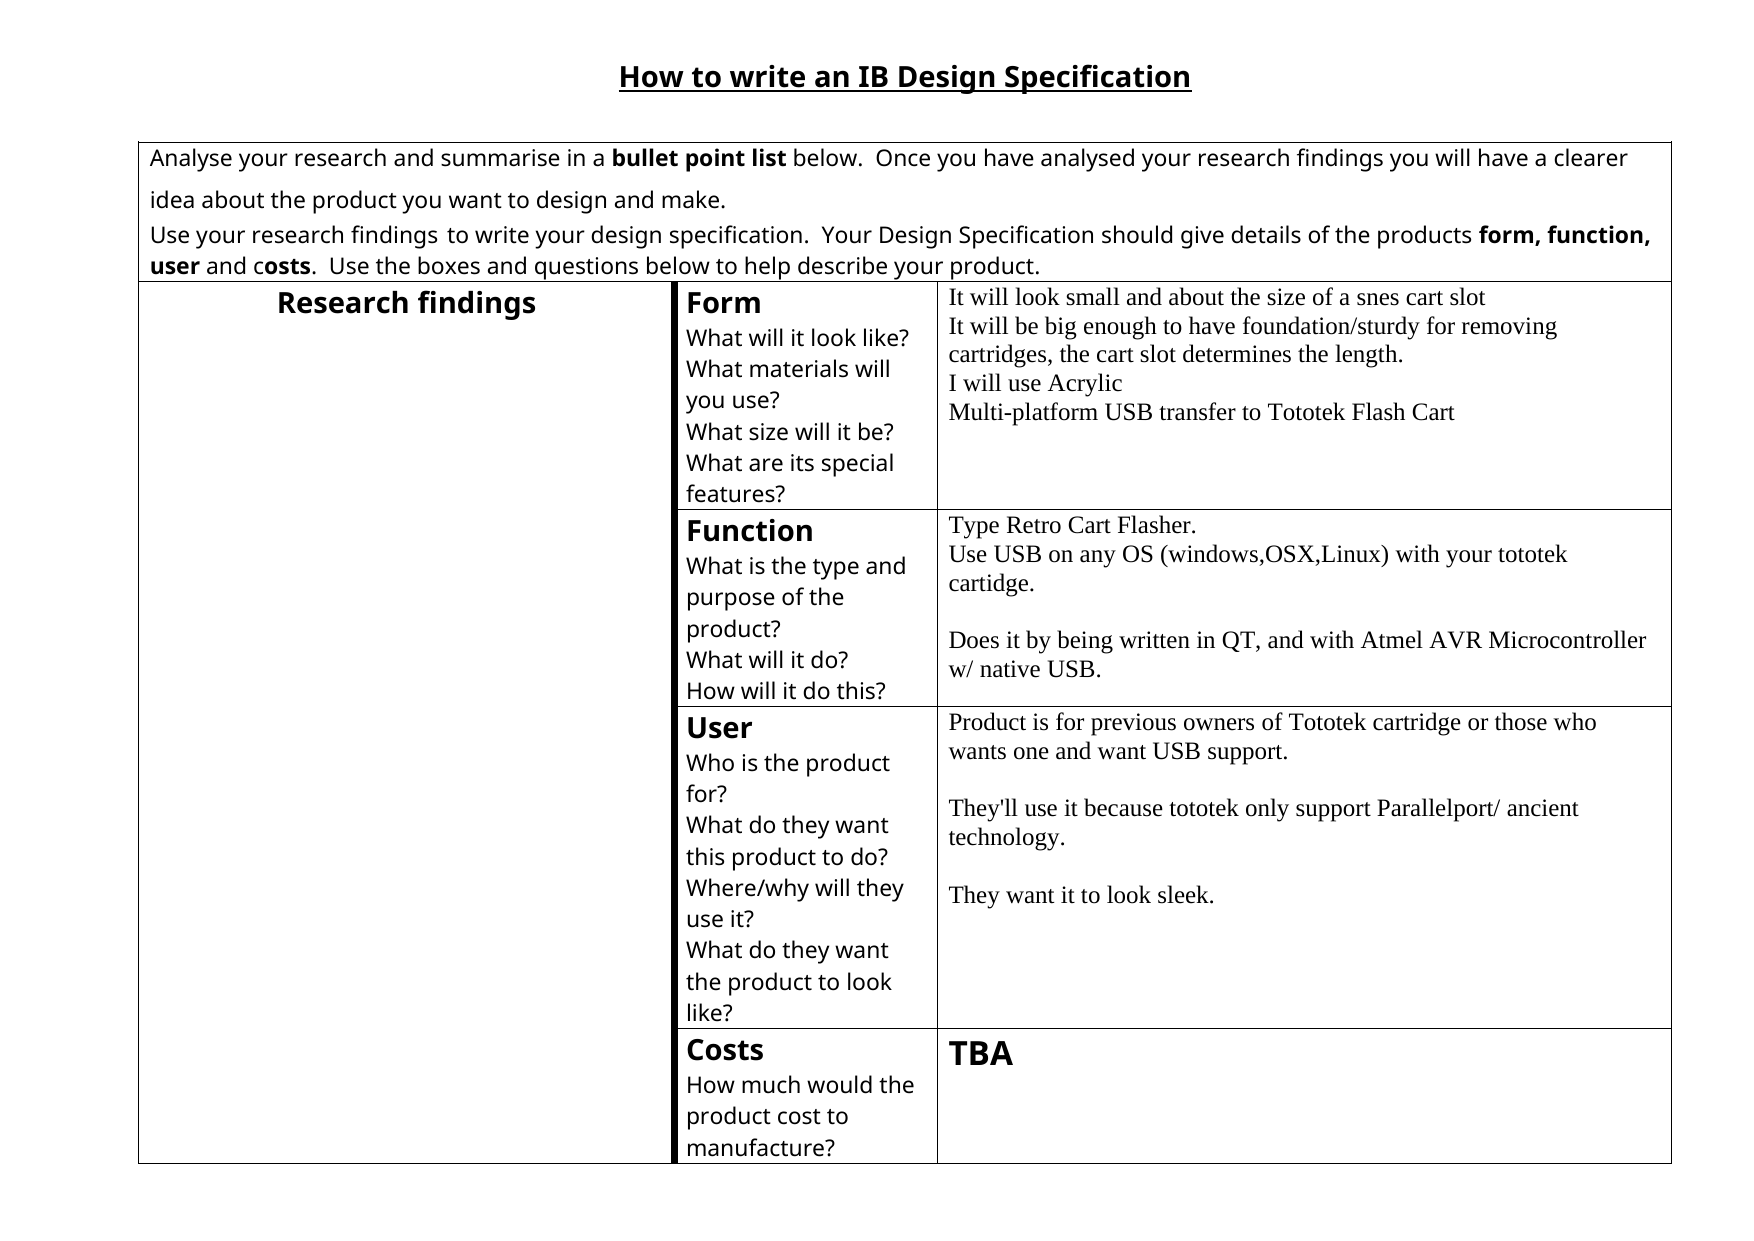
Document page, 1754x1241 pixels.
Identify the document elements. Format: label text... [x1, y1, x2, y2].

table_cell Function What is the type and purpose of the product? What will it do? How will it do this? [678, 510, 937, 706]
table_cell TBA [938, 1029, 1671, 1163]
table_cell Research findings [139, 282, 671, 1163]
table_cell User Who is the product for? What do they want this product to do? Where/why will they use it? What do they want the product to look like? [678, 707, 937, 1028]
table_cell It will look small and about the size of a snes cart slot It will be big enough to have foundation/sturdy for removing cartridges, the cart slot determines the length. I will use Acrylic Multi-platform USB transfer to Tototek Flash Cart [938, 282, 1671, 509]
table_header Analyse your research and summarise in a bullet point list below. Once you have analysed your research findings you will have a clearer idea about the product you want to design and make. Use your research findings to write your design specification. Your Design Specification should give details of the products form, function, user and costs. Use the boxes and questions below to help describe your product. [139, 143, 1671, 281]
table_cell Form What will it look like? What materials will you use? What size will it be? What are its special features? [678, 282, 937, 509]
text How to write an IB Design Specification [150, 56, 1660, 96]
table_cell Costs How much would the product cost to manufacture? [678, 1029, 937, 1163]
table_cell Product is for previous owners of Tototek cartridge or those who wants one and want USB support. They'll use it because tototek only support Parallelport/ ancient technology. They want it to look sleek. [938, 707, 1671, 1028]
table_cell Type Retro Cart Flasher. Use USB on any OS (windows,OSX,Linux) with your tototek cartidge. Does it by being written in QT, and with Atmel AVR Microcontroller w/ native USB. [938, 510, 1671, 706]
